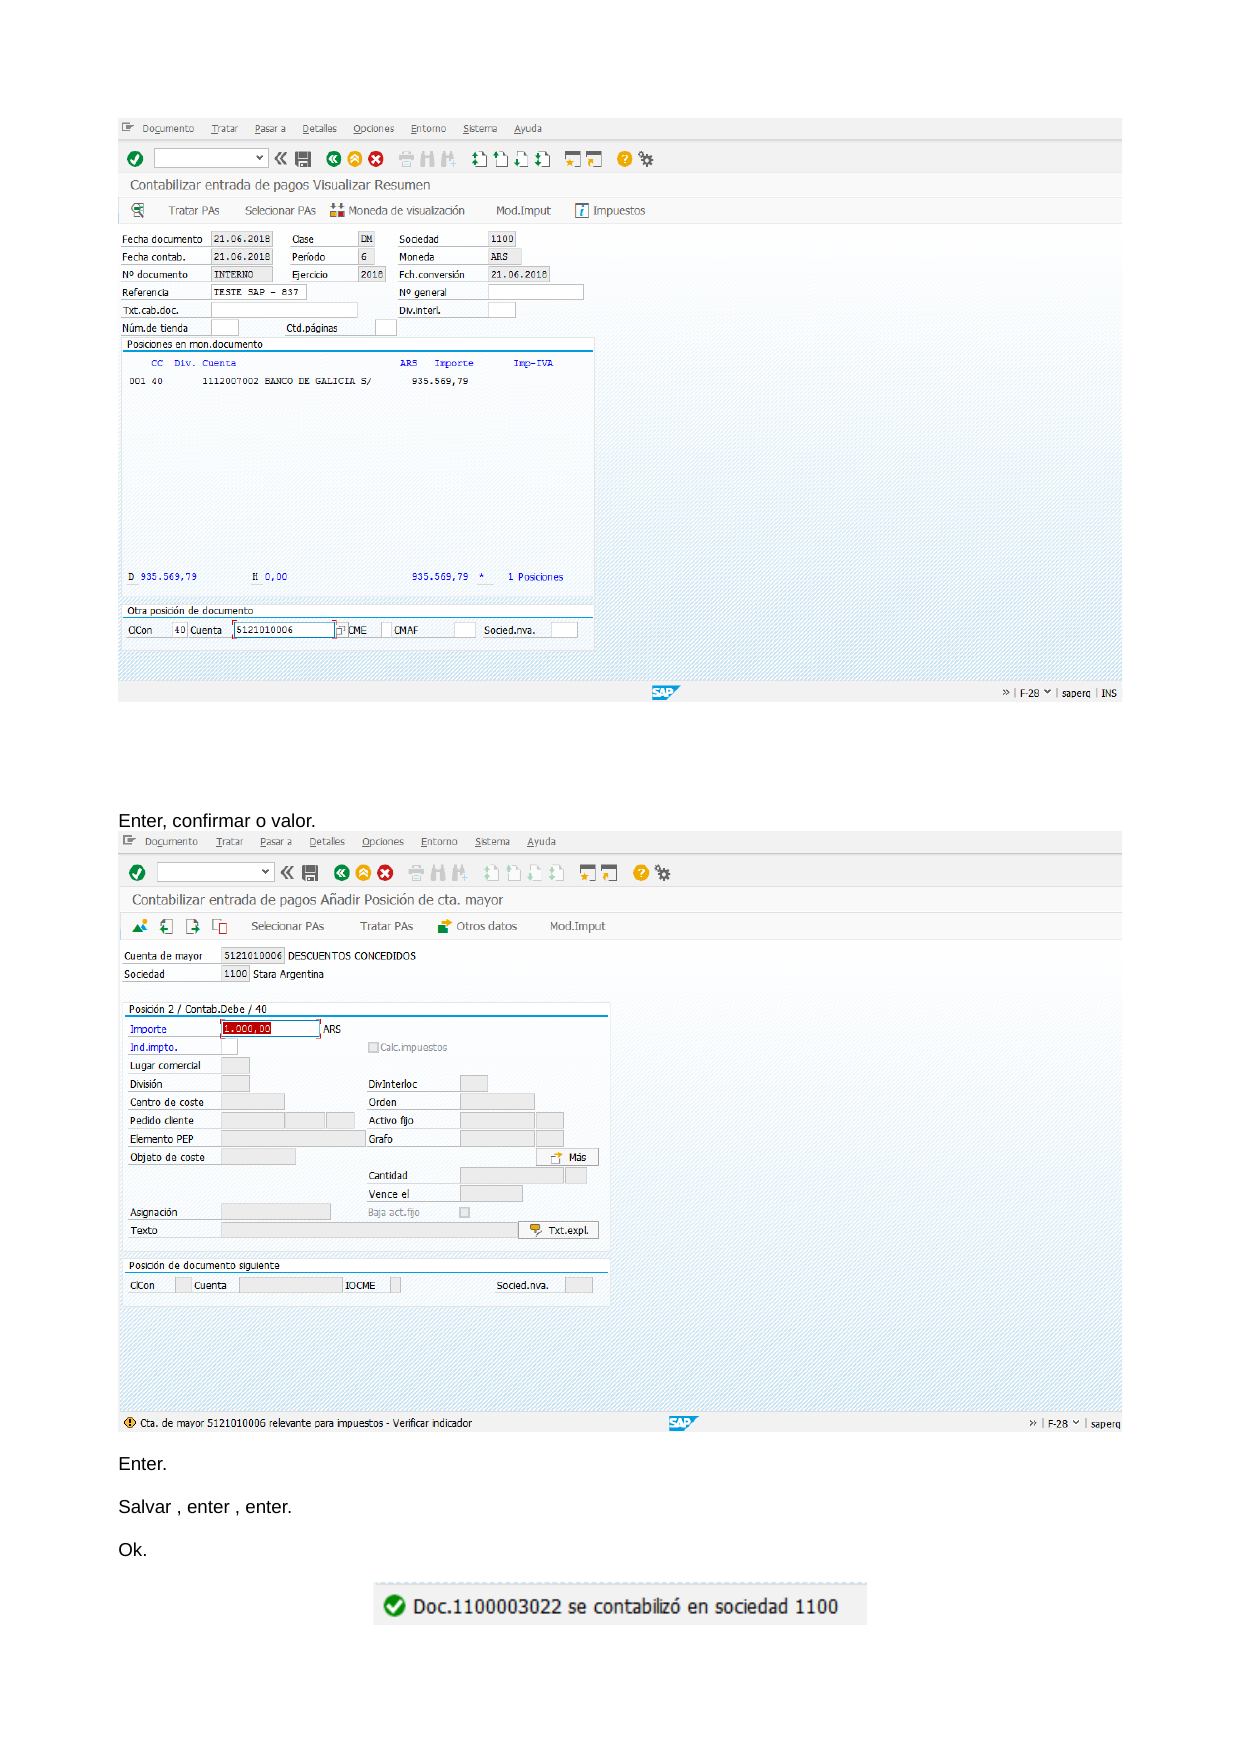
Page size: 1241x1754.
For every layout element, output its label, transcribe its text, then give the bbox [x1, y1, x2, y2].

picture [118, 118, 1123, 702]
picture [373, 1582, 867, 1625]
text Enter. [118, 1453, 1122, 1474]
text Ok. [118, 1539, 1122, 1561]
text Enter, confirmar o valor. [118, 809, 1122, 831]
text Salvar , enter , enter. [118, 1496, 1122, 1517]
picture [118, 831, 1123, 1432]
